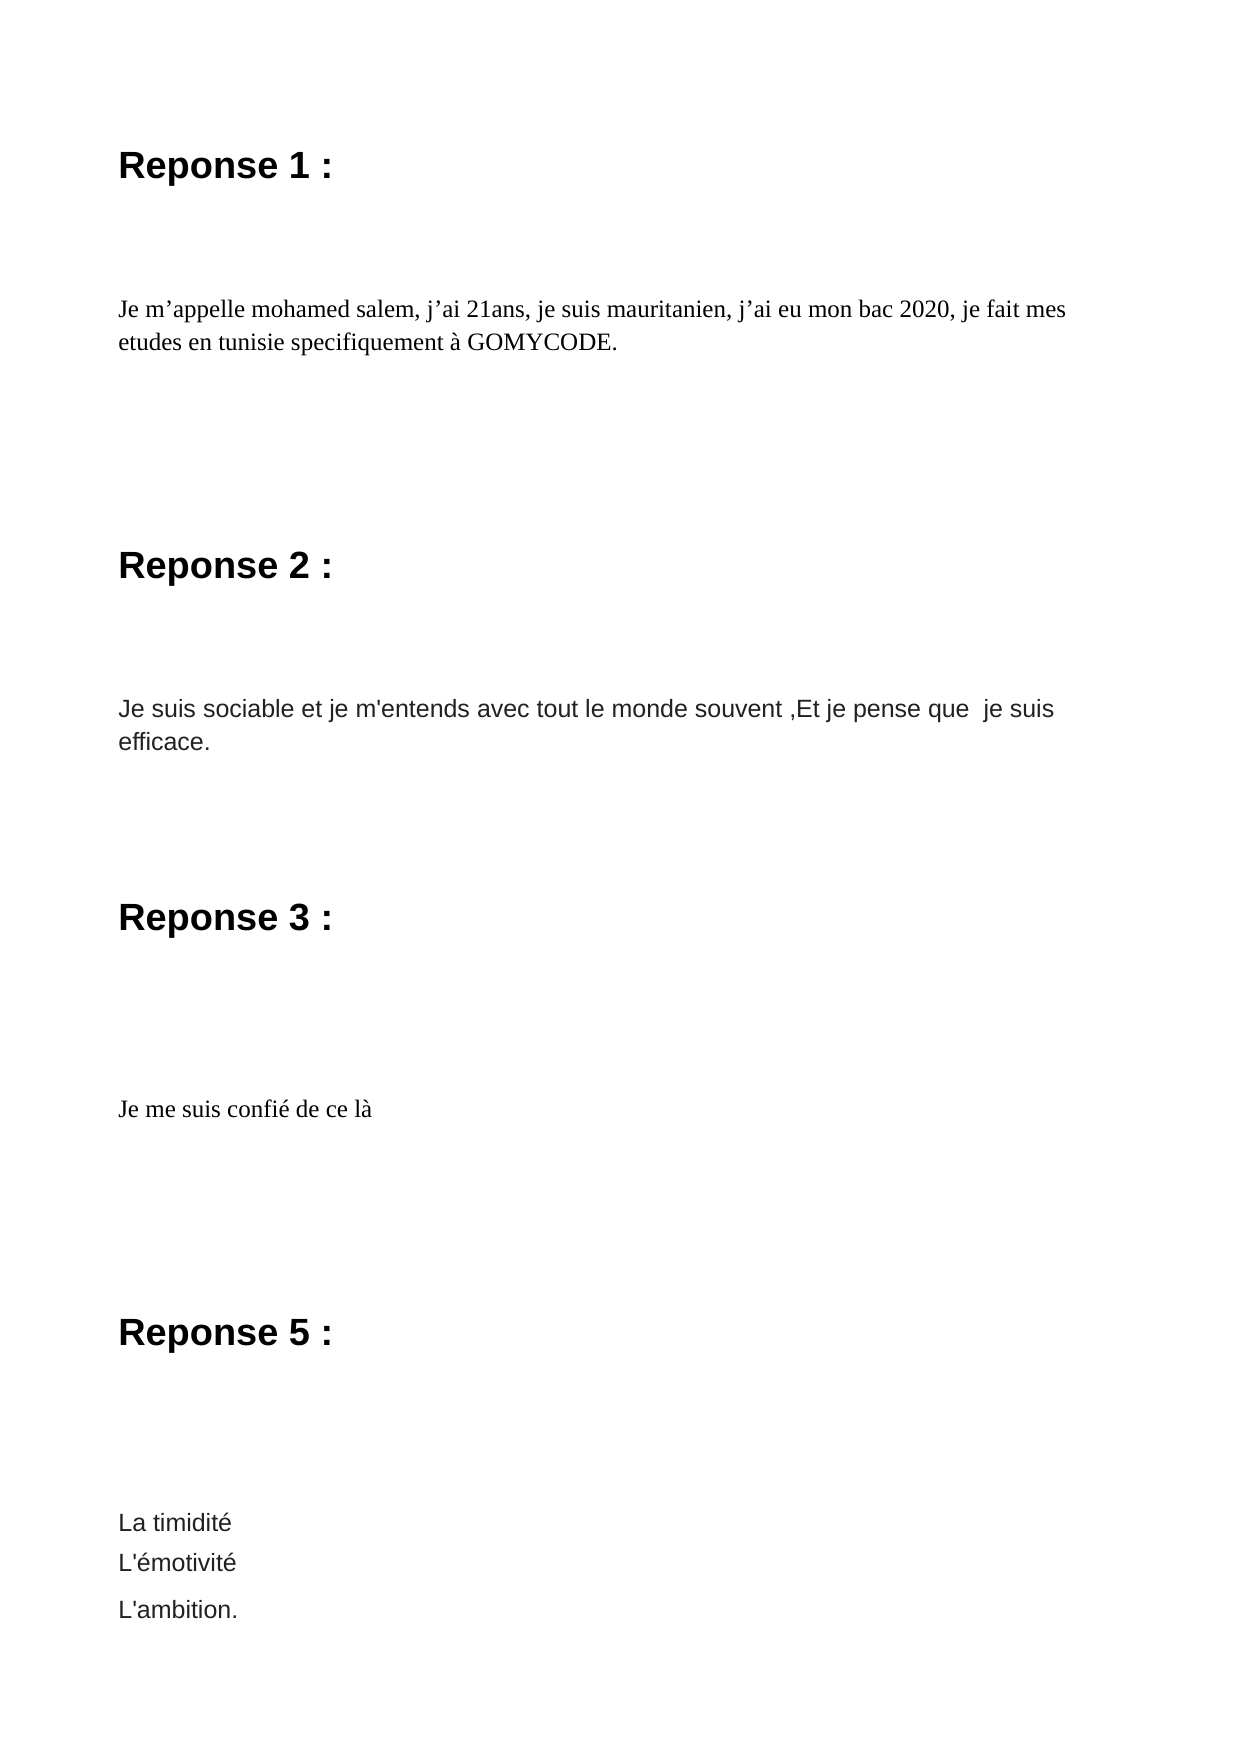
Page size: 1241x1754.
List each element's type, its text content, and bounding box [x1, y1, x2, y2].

text L'émotivité [118, 1548, 1122, 1576]
text L'ambition. [118, 1595, 1122, 1624]
text Je suis sociable et je m'entends avec tout le monde souvent ,Et je pense que je suis efficace. [118, 694, 1122, 756]
text Je m’appelle mohamed salem, j’ai 21ans, je suis mauritanien, j’ai eu mon bac 2020, je fait mes etudes en tunisie specifiquement à GOMYCODE. [118, 294, 1122, 356]
subtitle Reponse 3 : [118, 895, 1122, 939]
list La timidité [118, 1508, 1122, 1537]
subtitle Reponse 1 : [118, 143, 1122, 187]
subtitle Reponse 5 : [118, 1309, 1122, 1353]
subtitle Reponse 2 : [118, 543, 1122, 587]
text Je me suis confié de ce là [118, 1094, 1122, 1123]
